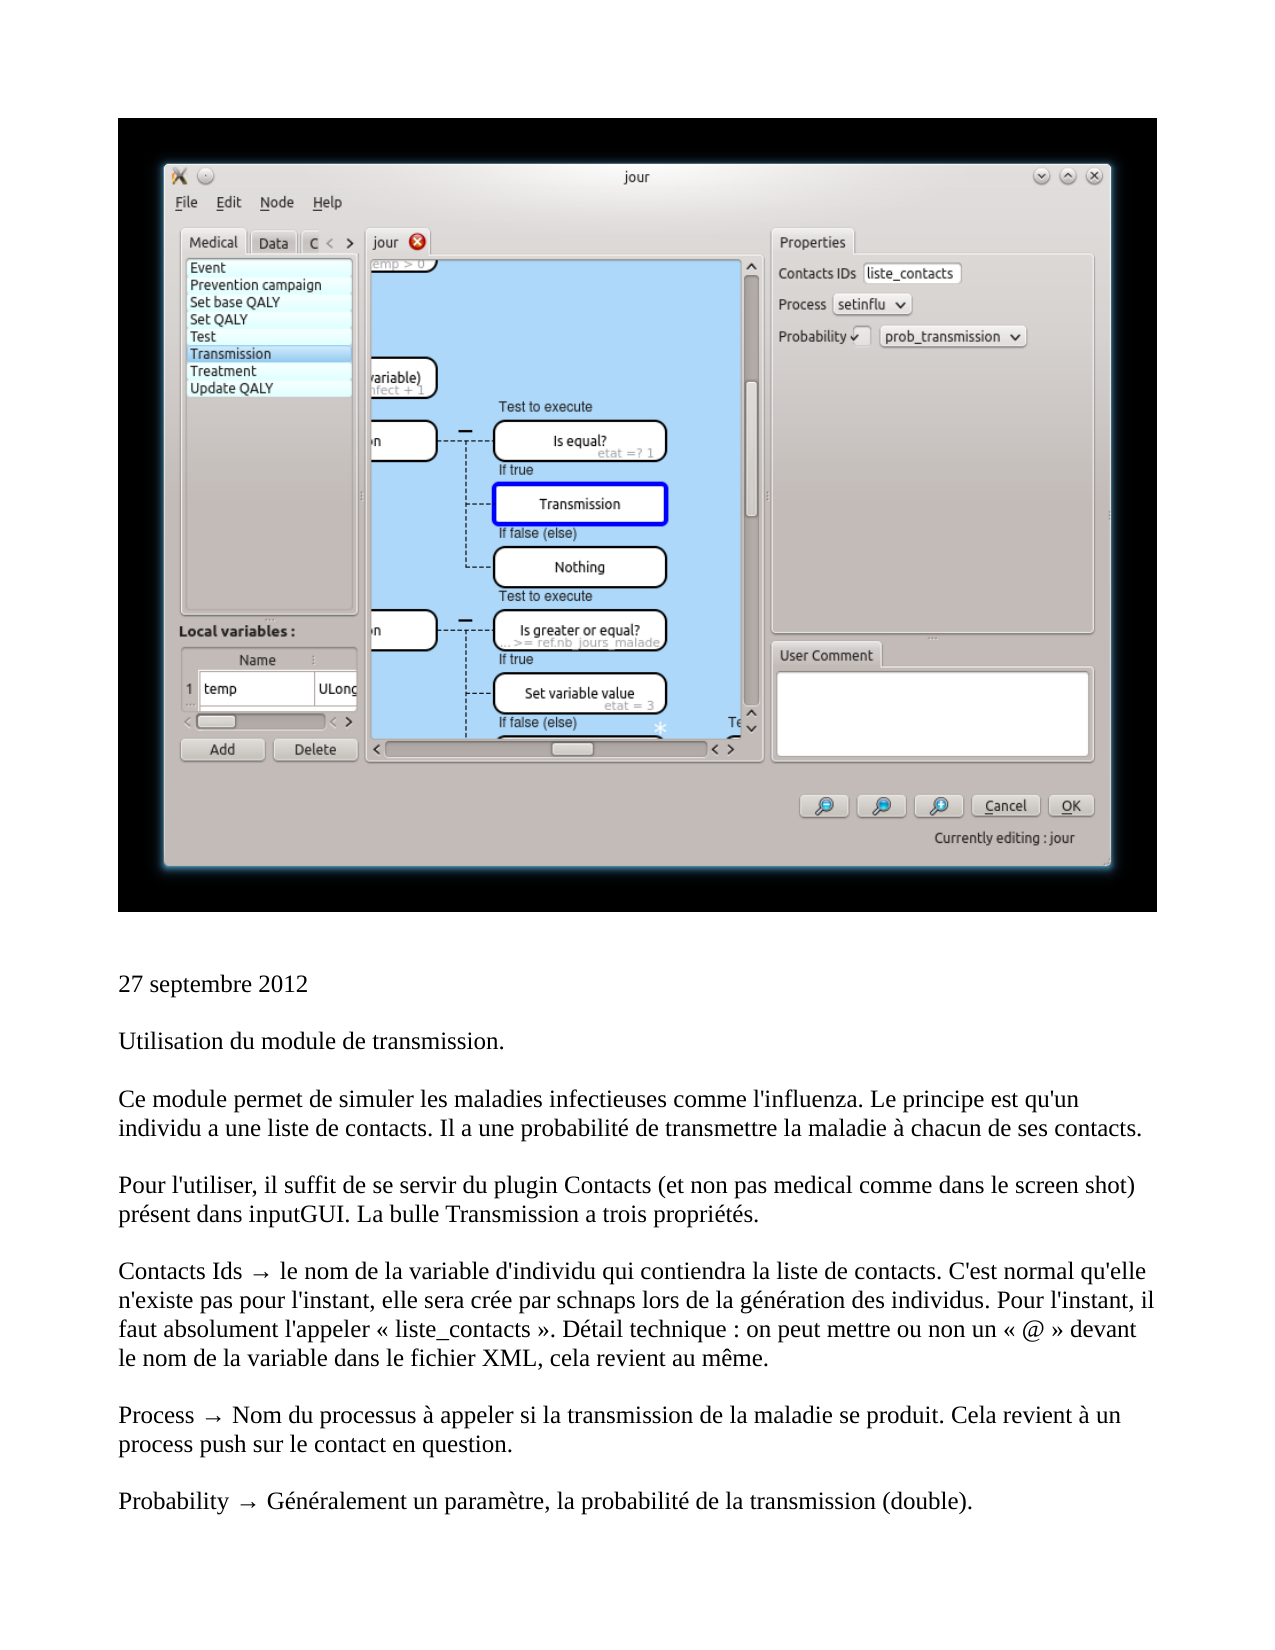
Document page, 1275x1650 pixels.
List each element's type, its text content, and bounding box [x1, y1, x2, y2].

text Probability → Généralement un paramètre, la probabilité de la transmission (double). [118, 1486, 1157, 1515]
picture [118, 118, 1157, 912]
text Process → Nom du processus à appeler si la transmission de la maladie se produit. Cela revient à un process push sur le contact en question. [118, 1400, 1157, 1458]
text Contacts Ids → le nom de la variable d'individu qui contiendra la liste de contacts. C'est normal qu'elle n'existe pas pour l'instant, elle sera crée par schnaps lors de la génération des individus. Pour l'instant, il faut absolument l'appeler « liste_contacts ». Détail technique : on peut mettre ou non un « @ » devant le nom de la variable dans le fichier XML, cela revient au même. [118, 1256, 1157, 1371]
text Utilisation du module de transmission. [118, 1026, 1157, 1055]
text 27 septembre 2012 [118, 969, 1157, 998]
text Ce module permet de simuler les maladies infectieuses comme l'influenza. Le principe est qu'un individu a une liste de contacts. Il a une probabilité de transmettre la maladie à chacun de ses contacts. [118, 1084, 1157, 1141]
text Pour l'utiliser, il suffit de se servir du plugin Contacts (et non pas medical comme dans le screen shot) présent dans inputGUI. La bulle Transmission a trois propriétés. [118, 1170, 1157, 1228]
